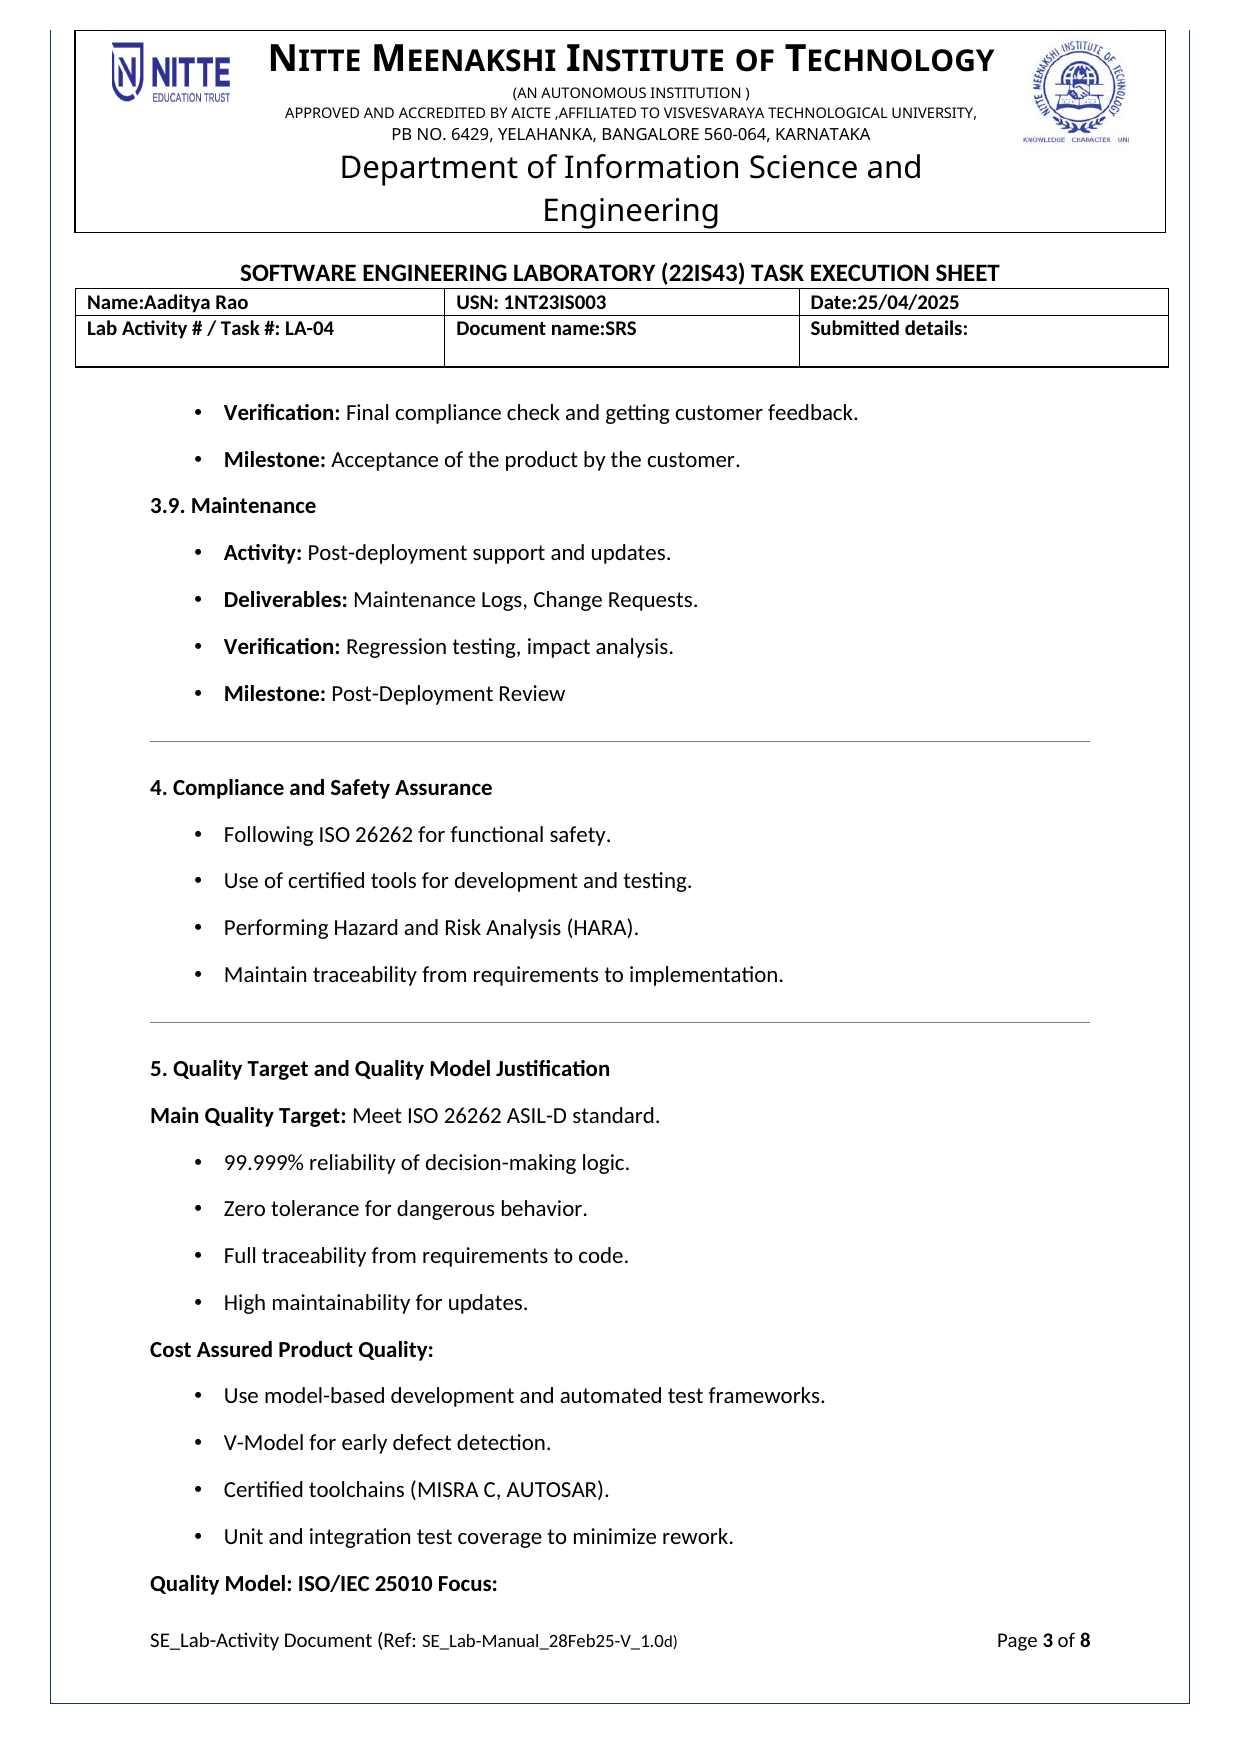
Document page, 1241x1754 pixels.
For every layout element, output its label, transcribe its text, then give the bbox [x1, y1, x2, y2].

list 99.999% reliability of decision-making logic. [194, 1148, 1090, 1176]
text Cost Assured Product Quality: [150, 1335, 1090, 1363]
list Milestone: Acceptance of the product by the customer. [194, 445, 1090, 473]
picture [1019, 31, 1129, 148]
text Main Quality Target: Meet ISO 26262 ASIL-D standard. [150, 1101, 1090, 1129]
list Verification: Regression testing, impact analysis. [194, 632, 1090, 660]
list Full traceability from requirements to code. [194, 1241, 1090, 1269]
list Milestone: Post-Deployment Review [194, 679, 1090, 707]
list Following ISO 26262 for functional safety. [194, 820, 1090, 848]
list Performing Hazard and Risk Analysis (HARA). [194, 913, 1090, 941]
list Deliverables: Maintenance Logs, Change Requests. [194, 585, 1090, 613]
list Activity: Post-deployment support and updates. [194, 538, 1090, 566]
picture [112, 39, 230, 103]
list Unit and integration test coverage to minimize rework. [194, 1522, 1090, 1550]
list Zero tolerance for dangerous behavior. [194, 1194, 1090, 1223]
list Use of certified tools for development and testing. [194, 866, 1090, 894]
text 5. Quality Target and Quality Model Justification [150, 1054, 1090, 1082]
list Verification: Final compliance check and getting customer feedback. [194, 398, 1090, 426]
list Maintain traceability from requirements to implementation. [194, 960, 1090, 988]
text 4. Compliance and Safety Assurance [150, 773, 1090, 801]
text 3.9. Maintenance [150, 492, 1090, 519]
list High maintainability for updates. [194, 1288, 1090, 1316]
list Certified toolchains (MISRA C, AUTOSAR). [194, 1475, 1090, 1503]
text Quality Model: ISO/IEC 25010 Focus: [150, 1569, 1090, 1597]
list Use model-based development and automated test frameworks. [194, 1382, 1090, 1410]
list V-Model for early defect detection. [194, 1428, 1090, 1456]
